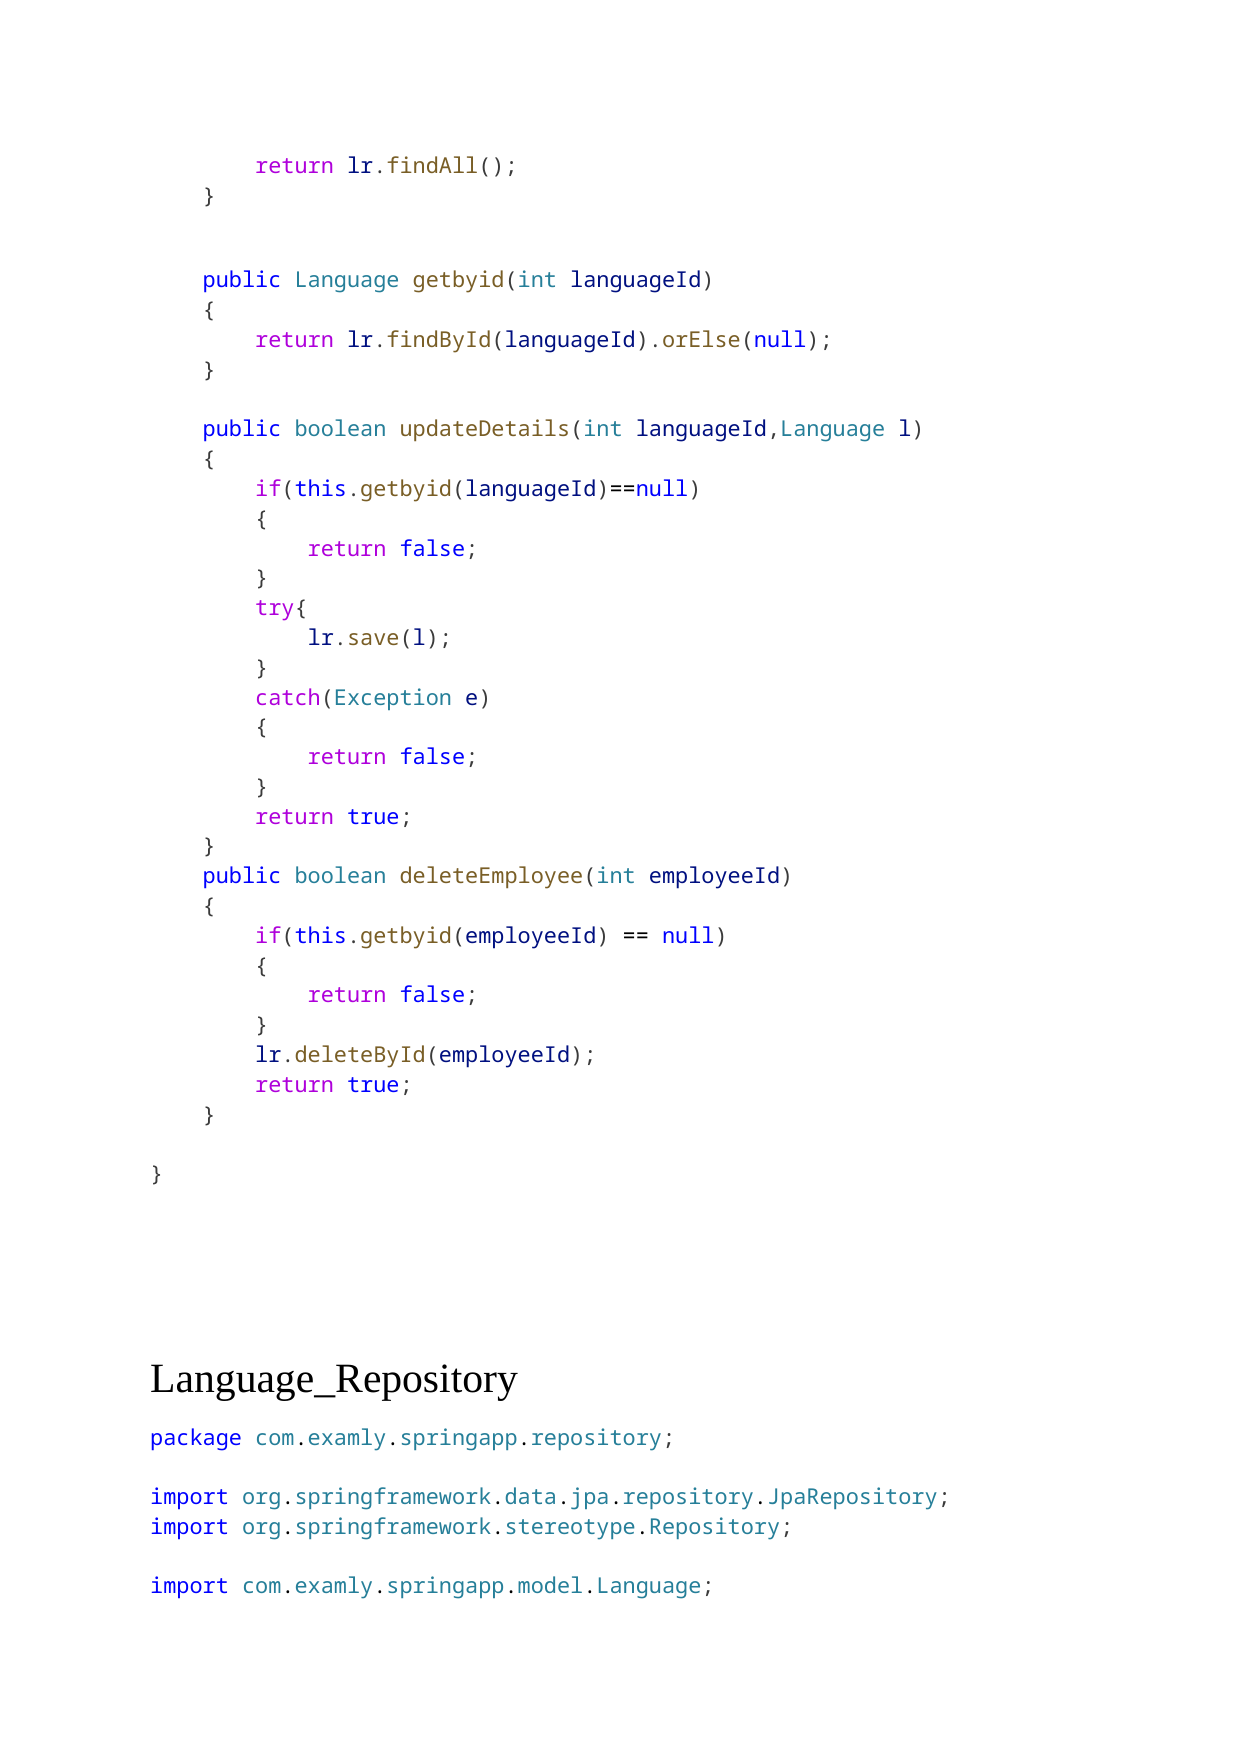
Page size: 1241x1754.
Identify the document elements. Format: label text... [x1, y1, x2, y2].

text lr.deleteById(employeeId); [150, 1039, 1090, 1069]
text Language_Repository [150, 1353, 1090, 1401]
text return true; [150, 1069, 1090, 1098]
text public boolean deleteEmployee(int employeeId) [150, 860, 1090, 890]
text package com.examly.springapp.repository; [150, 1421, 1090, 1451]
text return lr.findById(languageId).orElse(null); [150, 324, 1090, 354]
text { [150, 890, 1090, 920]
text } [150, 562, 1090, 592]
text public Language getbyid(int languageId) [150, 264, 1090, 294]
text } [150, 180, 1090, 209]
text catch(Exception e) [150, 681, 1090, 711]
text import org.springframework.data.jpa.repository.JpaRepository; [150, 1481, 1090, 1511]
text return false; [150, 741, 1090, 771]
text return lr.findAll(); [150, 150, 1090, 180]
text public boolean updateDetails(int languageId,Language l) [150, 413, 1090, 443]
text try{ [150, 592, 1090, 622]
text lr.save(l); [150, 622, 1090, 652]
text if(this.getbyid(languageId)==null) [150, 473, 1090, 503]
text } [150, 1098, 1090, 1128]
text if(this.getbyid(employeeId) == null) [150, 920, 1090, 949]
text } [150, 1158, 1090, 1188]
text return false; [150, 532, 1090, 562]
text import org.springframework.stereotype.Repository; [150, 1511, 1090, 1541]
text { [150, 949, 1090, 979]
text import com.examly.springapp.model.Language; [150, 1570, 1090, 1600]
text } [150, 1009, 1090, 1039]
text } [150, 354, 1090, 383]
text { [150, 443, 1090, 473]
text return false; [150, 979, 1090, 1009]
text } [150, 830, 1090, 860]
text { [150, 294, 1090, 324]
text } [150, 771, 1090, 801]
text } [150, 652, 1090, 681]
text { [150, 711, 1090, 741]
text { [150, 503, 1090, 532]
text return true; [150, 801, 1090, 830]
